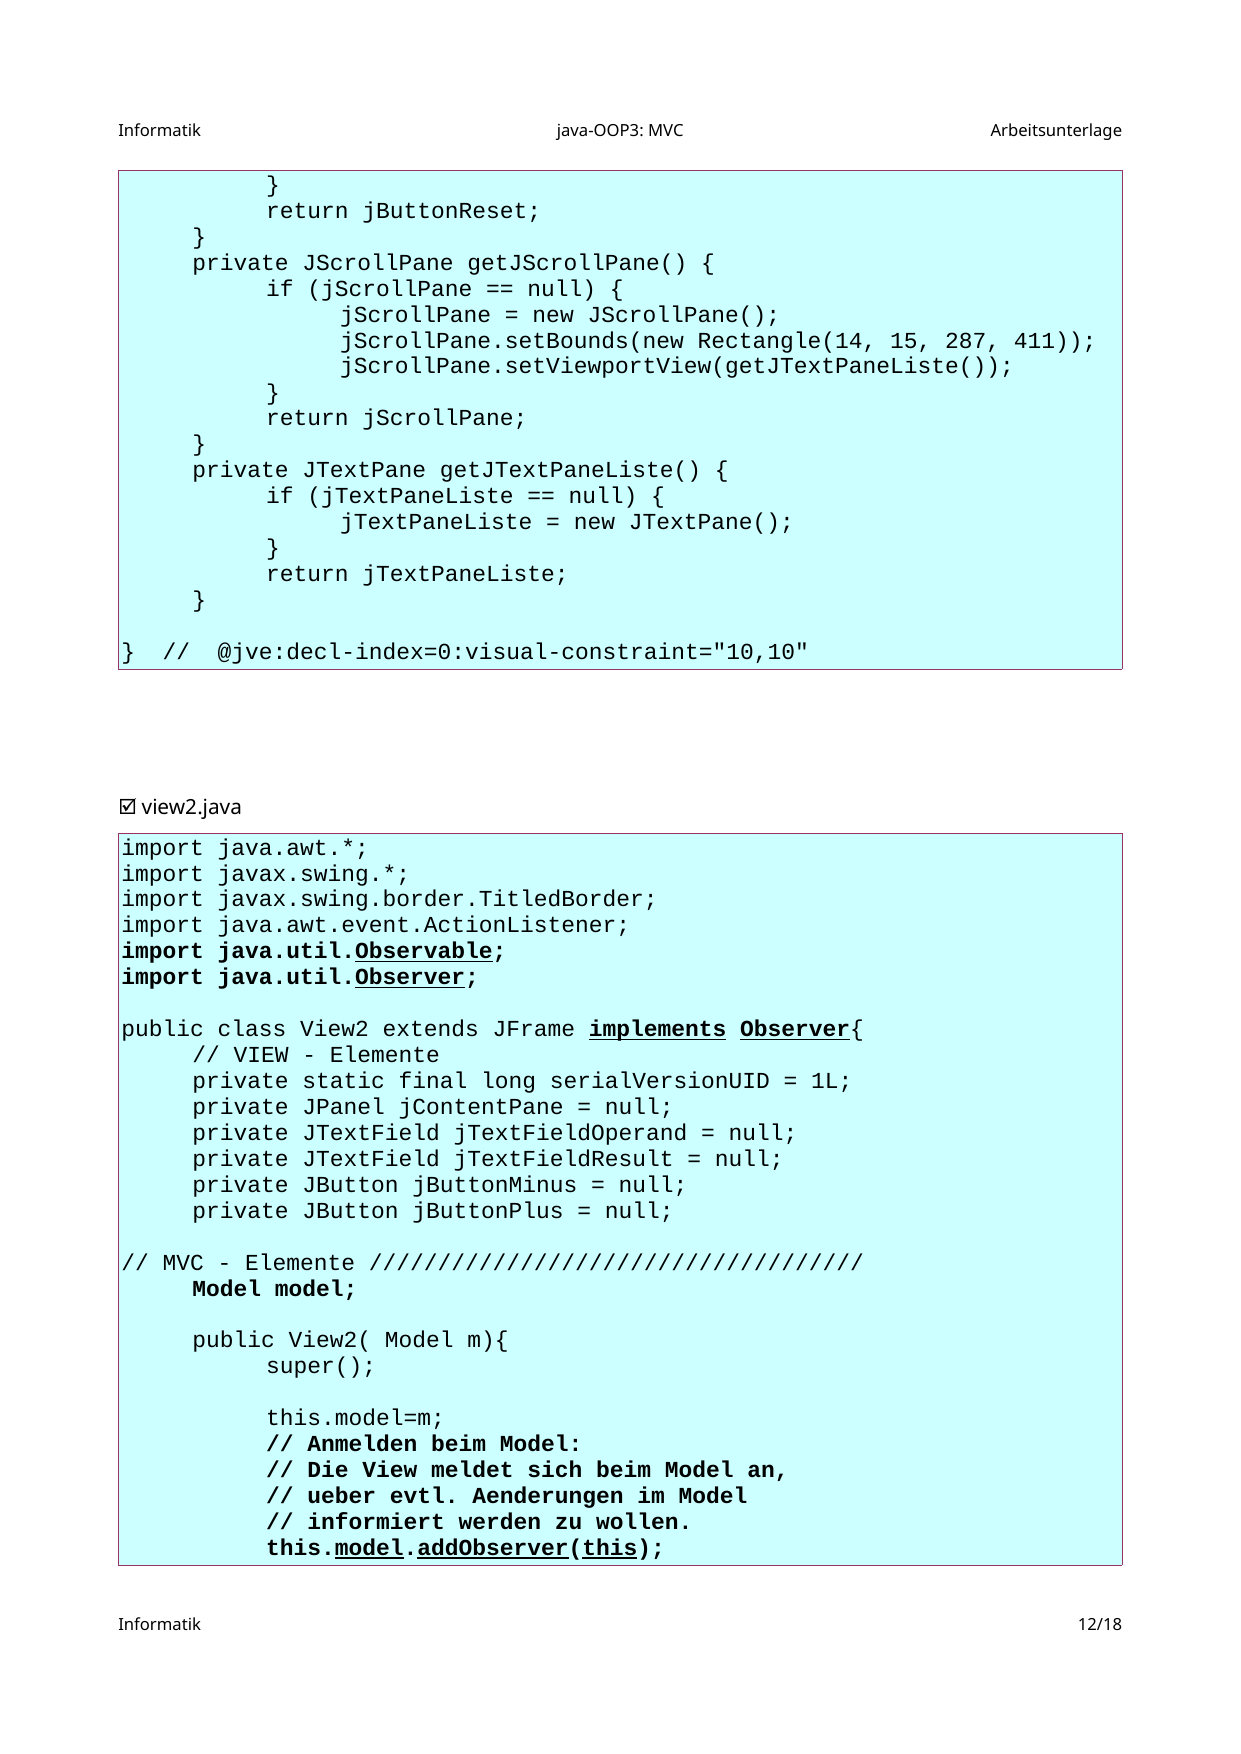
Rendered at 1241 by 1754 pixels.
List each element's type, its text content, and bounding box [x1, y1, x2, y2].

text private JTextField jTextFieldOperand = null; [119, 1118, 1122, 1144]
text jScrollPane = new JScrollPane(); [119, 300, 1122, 326]
text } [119, 430, 1122, 456]
text if (jTextPaneListe == null) { [119, 482, 1122, 507]
text // ueber evtl. Aenderungen im Model [119, 1481, 1122, 1507]
text private JScrollPane getJScrollPane() { [119, 248, 1122, 274]
text private JTextPane getJTextPaneListe() { [119, 456, 1122, 482]
text jScrollPane.setBounds(new Rectangle(14, 15, 287, 411)); [119, 326, 1122, 352]
text // VIEW - Elemente [119, 1040, 1122, 1066]
text } [119, 171, 1122, 196]
text private JTextField jTextFieldResult = null; [119, 1144, 1122, 1170]
text import java.util.Observer; [119, 963, 1122, 988]
text return jButtonReset; [119, 196, 1122, 222]
text if (jScrollPane == null) { [119, 274, 1122, 300]
text import java.awt.event.ActionListener; [119, 911, 1122, 937]
text jTextPaneListe = new JTextPane(); [119, 507, 1122, 533]
text import javax.swing.*; [119, 859, 1122, 885]
text private JPanel jContentPane = null; [119, 1092, 1122, 1118]
text // MVC - Elemente //////////////////////////////////// [119, 1248, 1122, 1274]
text jScrollPane.setViewportView(getJTextPaneListe()); [119, 352, 1122, 378]
text } // @jve:decl-index=0:visual-constraint="10,10" [119, 637, 1122, 669]
text import java.awt.*; [119, 834, 1122, 859]
text return jTextPaneListe; [119, 559, 1122, 585]
text } [119, 378, 1122, 404]
text } [119, 533, 1122, 559]
text public View2( Model m){ [119, 1326, 1122, 1352]
text import java.util.Observable; [119, 937, 1122, 963]
text // informiert werden zu wollen. [119, 1507, 1122, 1533]
text this.model=m; [119, 1403, 1122, 1429]
text private JButton jButtonPlus = null; [119, 1196, 1122, 1222]
text super(); [119, 1352, 1122, 1378]
text import javax.swing.border.TitledBorder; [119, 885, 1122, 911]
text } [119, 222, 1122, 248]
text // Die View meldet sich beim Model an, [119, 1455, 1122, 1481]
text // Anmelden beim Model: [119, 1429, 1122, 1455]
text Model model; [119, 1274, 1122, 1300]
text private JButton jButtonMinus = null; [119, 1170, 1122, 1196]
text public class View2 extends JFrame implements Observer{ [119, 1014, 1122, 1040]
text return jScrollPane; [119, 404, 1122, 430]
list view2.java [118, 792, 1122, 820]
text private static final long serialVersionUID = 1L; [119, 1066, 1122, 1092]
text } [119, 585, 1122, 611]
text this.model.addObserver(this); [119, 1533, 1122, 1565]
